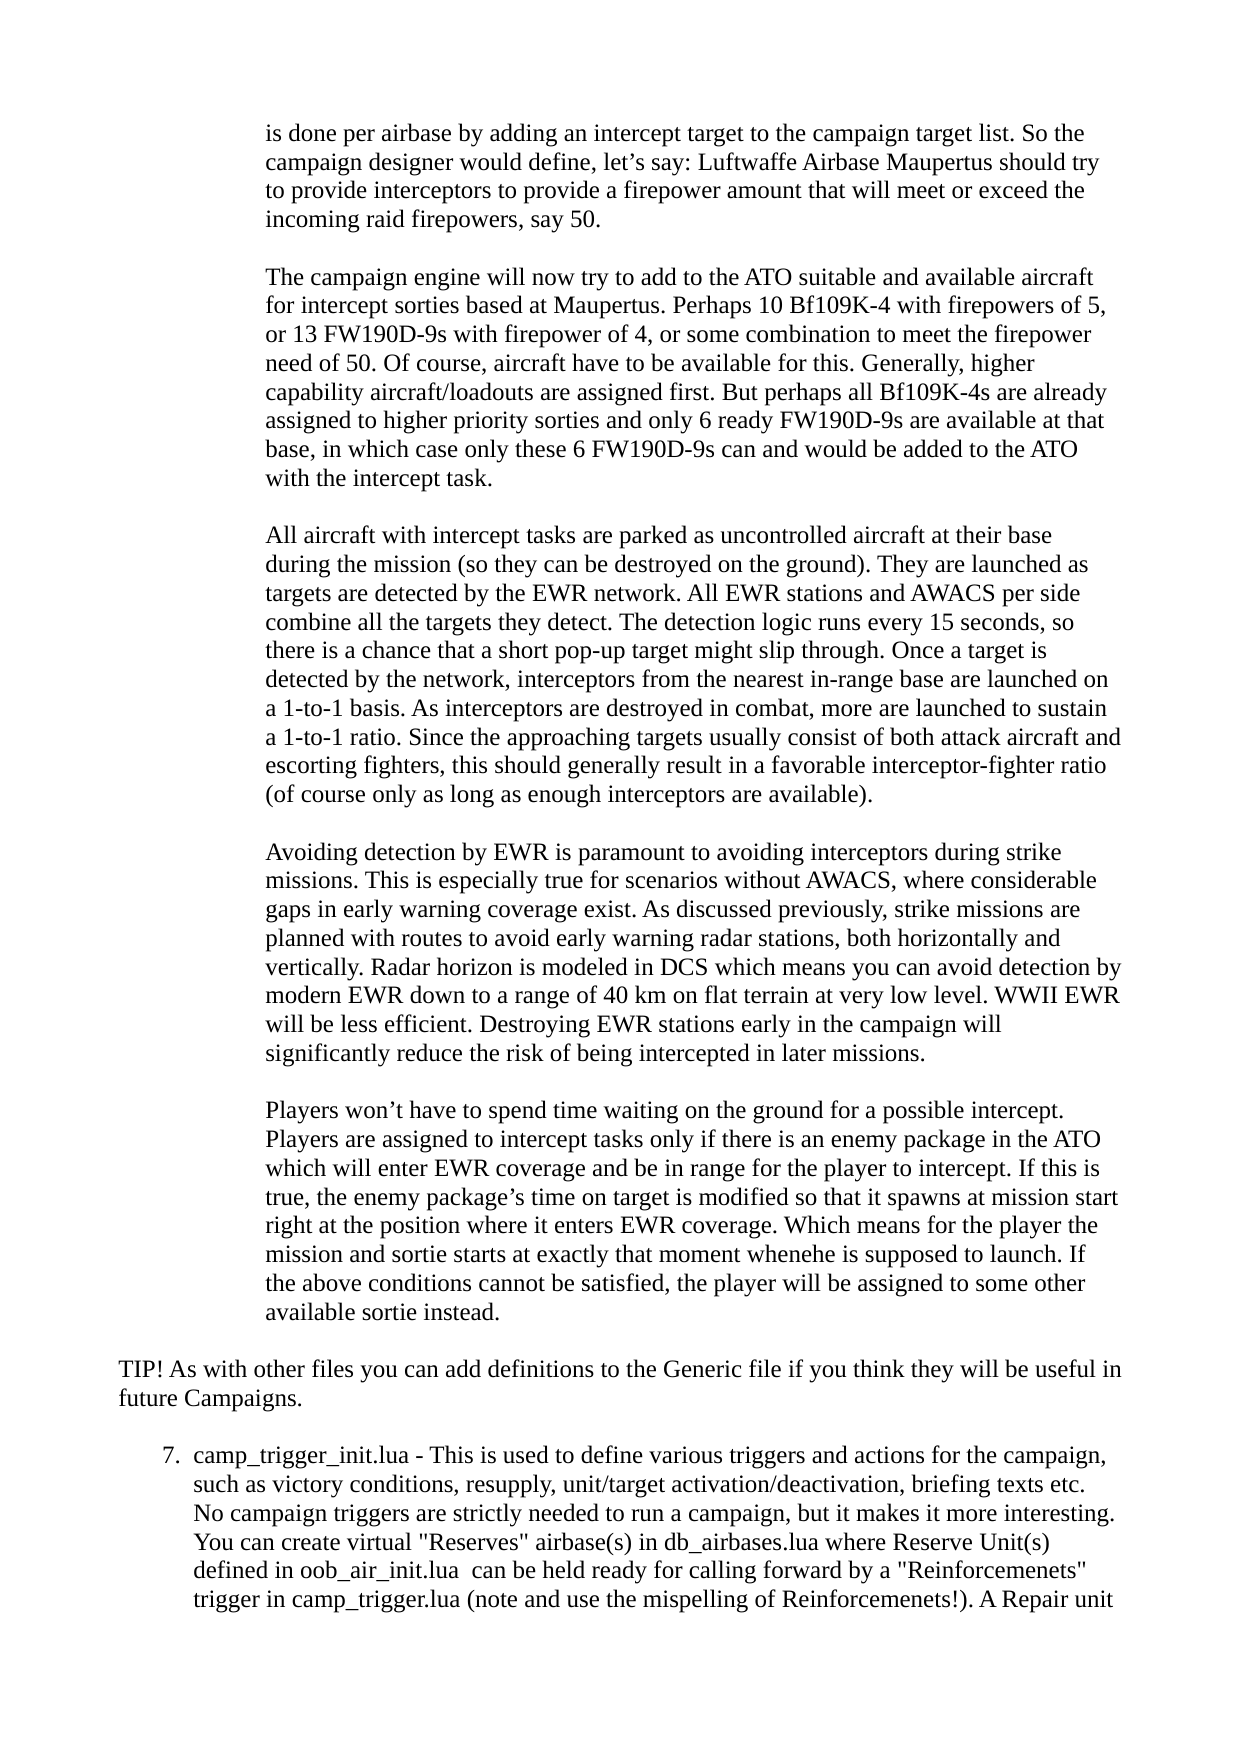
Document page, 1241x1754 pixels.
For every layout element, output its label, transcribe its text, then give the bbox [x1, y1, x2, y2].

text is done per airbase by adding an intercept target to the campaign target list. So the campaign designer would define, let’s say: Luftwaffe Airbase Maupertus should try to provide interceptors to provide a firepower amount that will meet or exceed the incoming raid firepowers, say 50. The campaign engine will now try to add to the ATO suitable and available aircraft for intercept sorties based at Maupertus. Perhaps 10 Bf109K-4 with firepowers of 5, or 13 FW190D-9s with firepower of 4, or some combination to meet the firepower need of 50. Of course, aircraft have to be available for this. Generally, higher capability aircraft/loadouts are assigned first. But perhaps all Bf109K-4s are already assigned to higher priority sorties and only 6 ready FW190D-9s are available at that base, in which case only these 6 FW190D-9s can and would be added to the ATO with the intercept task. All aircraft with intercept tasks are parked as uncontrolled aircraft at their base during the mission (so they can be destroyed on the ground). They are launched as targets are detected by the EWR network. All EWR stations and AWACS per side combine all the targets they detect. The detection logic runs every 15 seconds, so there is a chance that a short pop-up target might slip through. Once a target is detected by the network, interceptors from the nearest in-range base are launched on a 1-to-1 basis. As interceptors are destroyed in combat, more are launched to sustain a 1-to-1 ratio. Since the approaching targets usually consist of both attack aircraft and escorting fighters, this should generally result in a favorable interceptor-fighter ratio (of course only as long as enough interceptors are available). Avoiding detection by EWR is paramount to avoiding interceptors during strike missions. This is especially true for scenarios without AWACS, where considerable gaps in early warning coverage exist. As discussed previously, strike missions are planned with routes to avoid early warning radar stations, both horizontally and vertically. Radar horizon is modeled in DCS which means you can avoid detection by modern EWR down to a range of 40 km on flat terrain at very low level. WWII EWR will be less efficient. Destroying EWR stations early in the campaign will significantly reduce the risk of being intercepted in later missions. Players won’t have to spend time waiting on the ground for a possible intercept. Players are assigned to intercept tasks only if there is an enemy package in the ATO which will enter EWR coverage and be in range for the player to intercept. If this is true, the enemy package’s time on target is modified so that it spawns at mission start right at the position where it enters EWR coverage. Which means for the player the mission and sortie starts at exactly that moment whenehe is supposed to launch. If the above conditions cannot be satisfied, the player will be assigned to some other available sortie instead. [265, 118, 1122, 1326]
text TIP! As with other files you can add definitions to the Generic file if you think they will be useful in future Campaigns. [118, 1354, 1122, 1412]
list camp_trigger_init.lua - This is used to define various triggers and actions for the campaign, such as victory conditions, resupply, unit/target activation/deactivation, briefing texts etc. No campaign triggers are strictly needed to run a campaign, but it makes it more interesting. You can create virtual "Reserves" airbase(s) in db_airbases.lua where Reserve Unit(s) defined in oob_air_init.lua can be held ready for calling forward by a "Reinforcemenets" trigger in camp_trigger.lua (note and use the mispelling of Reinforcemenets!). A Repair unit [156, 1441, 1122, 1613]
